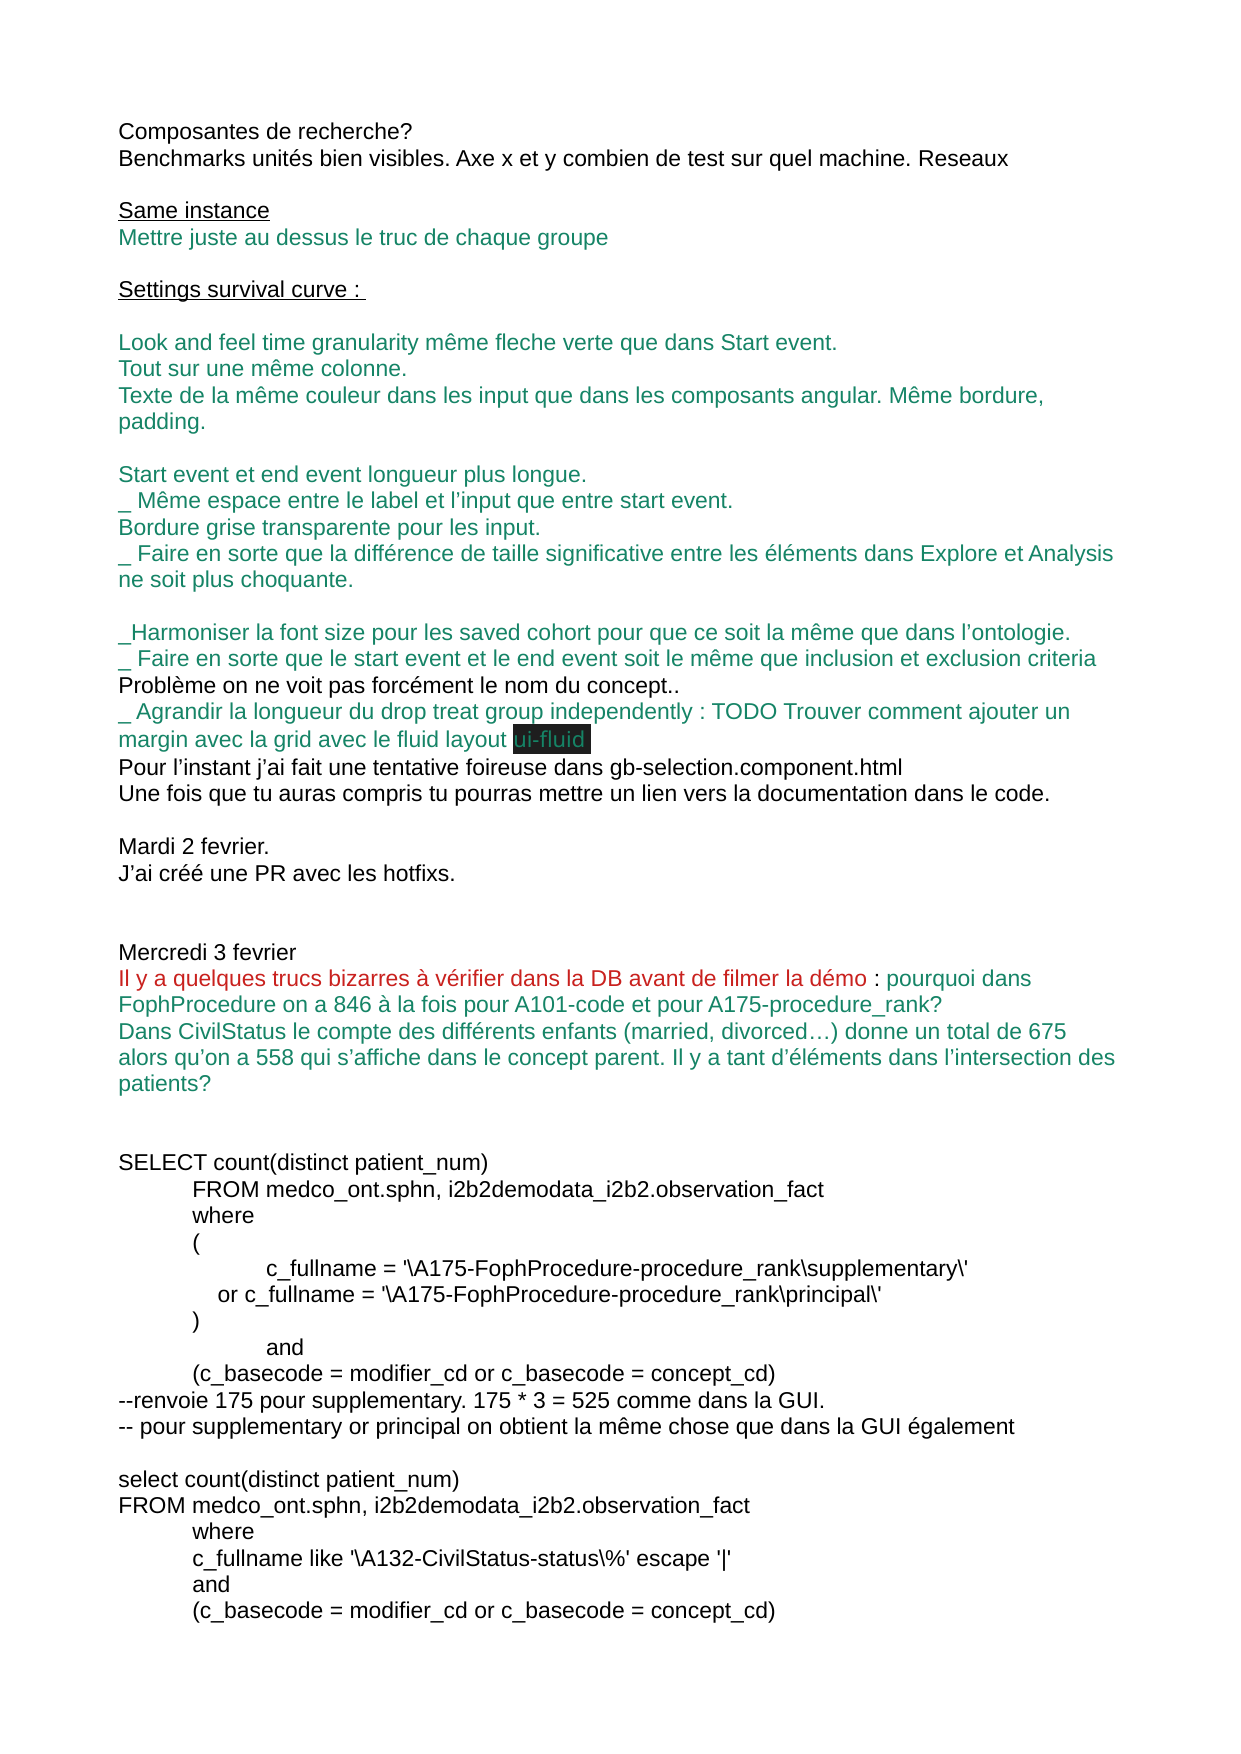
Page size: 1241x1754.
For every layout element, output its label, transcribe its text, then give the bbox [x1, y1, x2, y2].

text Une fois que tu auras compris tu pourras mettre un lien vers la documentation dans le code. [118, 780, 1122, 807]
text _ Faire en sorte que la différence de taille significative entre les éléments dans Explore et Analysis ne soit plus choquante. [118, 540, 1122, 592]
text FROM medco_ont.sphn, i2b2demodata_i2b2.observation_fact [118, 1492, 1122, 1518]
text J’ai créé une PR avec les hotfixs. [118, 859, 1122, 886]
text ( [118, 1228, 1122, 1255]
text Same instance [118, 197, 1122, 223]
text Tout sur une même colonne. [118, 355, 1122, 382]
text and [118, 1571, 1122, 1597]
text Mettre juste au dessus le truc de chaque groupe [118, 223, 1122, 250]
text c_fullname = '\A175-FophProcedure-procedure_rank\supplementary\' [118, 1255, 1122, 1281]
text Benchmarks unités bien visibles. Axe x et y combien de test sur quel machine. Reseaux [118, 144, 1122, 171]
text Il y a quelques trucs bizarres à vérifier dans la DB avant de filmer la démo : pourquoi dans FophProcedure on a 846 à la fois pour A101-code et pour A175-procedure_rank? [118, 965, 1122, 1018]
text Mercredi 3 fevrier [118, 938, 1122, 965]
text _Harmoniser la font size pour les saved cohort pour que ce soit la même que dans l’ontologie. [118, 619, 1122, 645]
text SELECT count(distinct patient_num) [118, 1149, 1122, 1176]
text _ Faire en sorte que le start event et le end event soit le même que inclusion et exclusion criteria Problème on ne voit pas forcément le nom du concept.. [118, 645, 1122, 698]
text FROM medco_ont.sphn, i2b2demodata_i2b2.observation_fact [118, 1176, 1122, 1202]
text Pour l’instant j’ai fait une tentative foireuse dans gb-selection.component.html [118, 754, 1122, 780]
text _ Même espace entre le label et l’input que entre start event. [118, 487, 1122, 513]
text (c_basecode = modifier_cd or c_basecode = concept_cd) [118, 1597, 1122, 1624]
text -- pour supplementary or principal on obtient la même chose que dans la GUI également [118, 1413, 1122, 1439]
text Composantes de recherche? [118, 118, 1122, 144]
text Bordure grise transparente pour les input. [118, 513, 1122, 540]
text select count(distinct patient_num) [118, 1466, 1122, 1492]
text ) [118, 1307, 1122, 1334]
text --renvoie 175 pour supplementary. 175 * 3 = 525 comme dans la GUI. [118, 1387, 1122, 1413]
text Dans CivilStatus le compte des différents enfants (married, divorced…) donne un total de 675 alors qu’on a 558 qui s’affiche dans le concept parent. Il y a tant d’éléments dans l’intersection des patients? [118, 1018, 1122, 1097]
text Texte de la même couleur dans les input que dans les composants angular. Même bordure, padding. [118, 382, 1122, 434]
text Mardi 2 fevrier. [118, 833, 1122, 859]
text c_fullname like '\A132-CivilStatus-status\%' escape '|' [118, 1545, 1122, 1571]
text where [118, 1202, 1122, 1228]
text where [118, 1518, 1122, 1545]
text and [118, 1334, 1122, 1360]
text Settings survival curve : [118, 276, 1122, 303]
text or c_fullname = '\A175-FophProcedure-procedure_rank\principal\' [118, 1281, 1122, 1307]
text _ Agrandir la longueur du drop treat group independently : TODO Trouver comment ajouter un margin avec la grid avec le fluid layout ui-fluid [118, 698, 1122, 754]
text Look and feel time granularity même fleche verte que dans Start event. [118, 329, 1122, 355]
text Start event et end event longueur plus longue. [118, 461, 1122, 487]
text (c_basecode = modifier_cd or c_basecode = concept_cd) [118, 1360, 1122, 1387]
